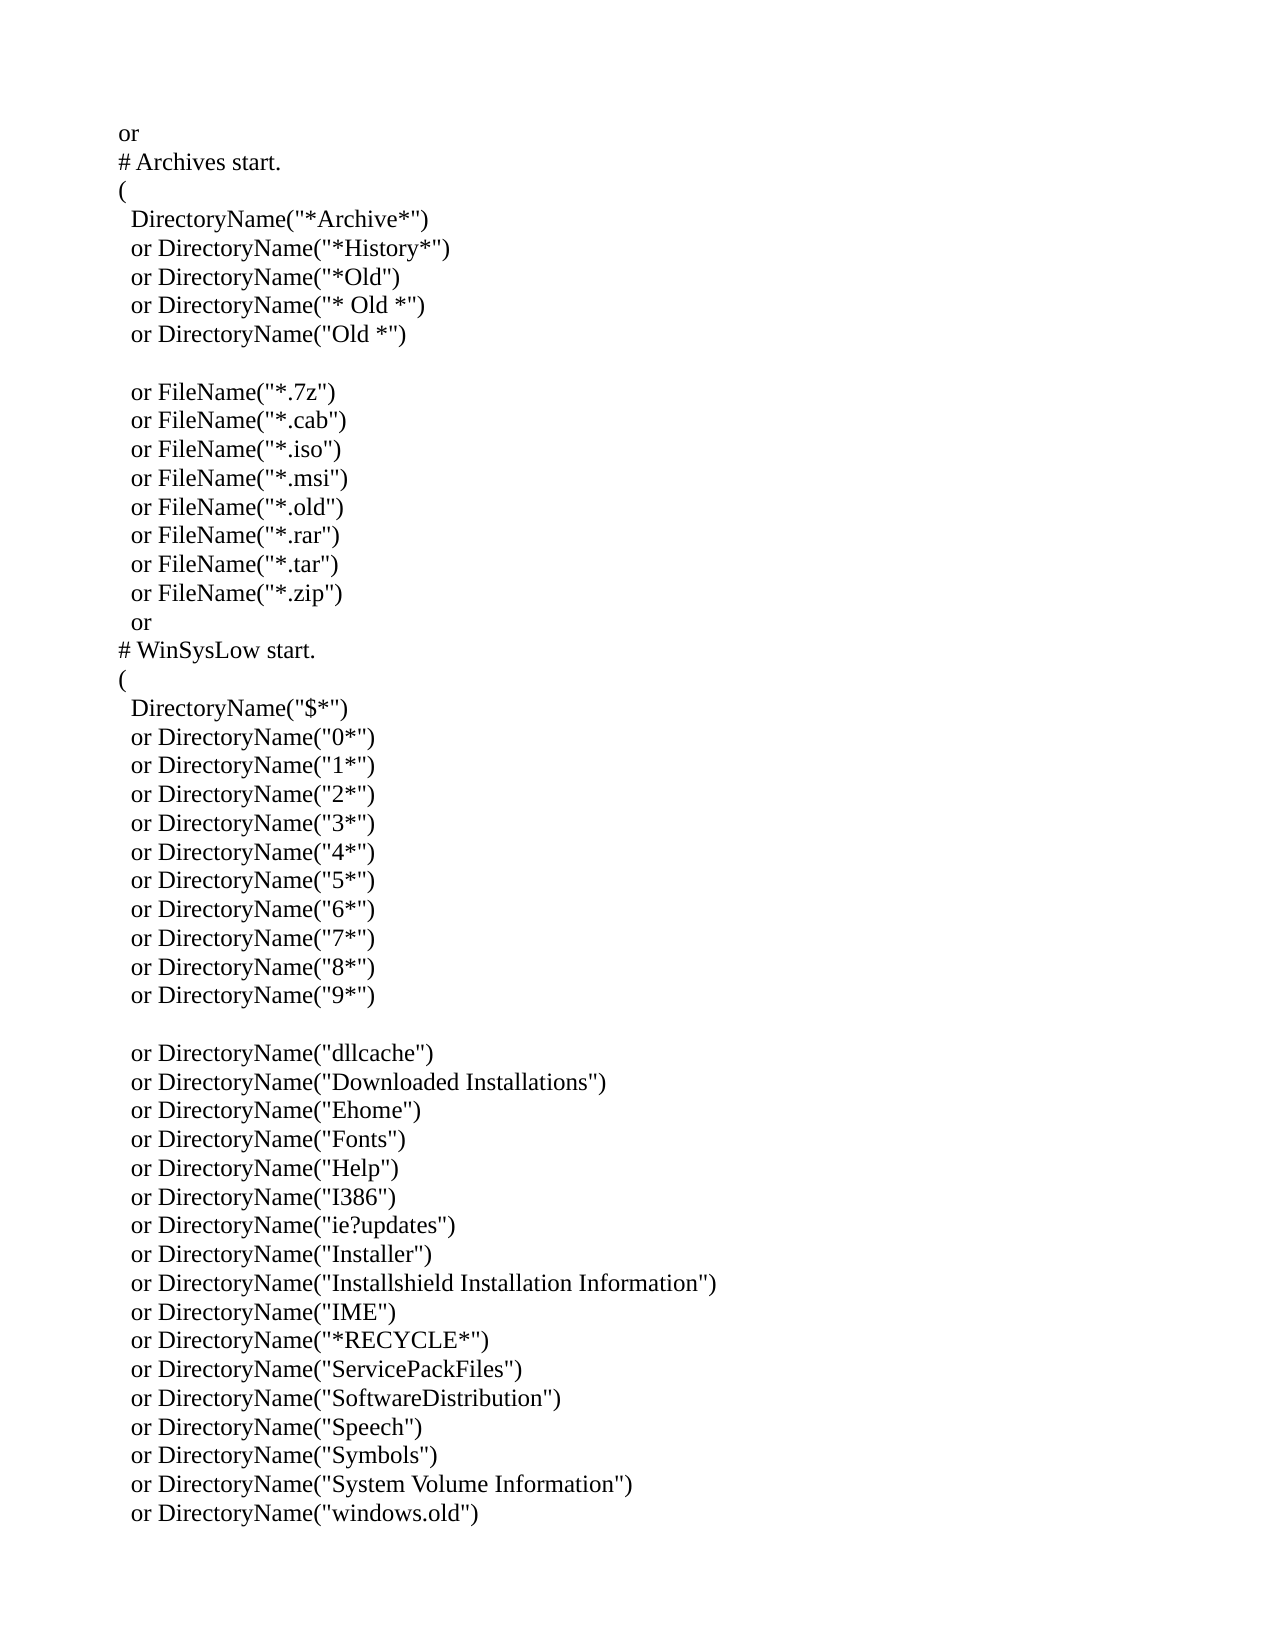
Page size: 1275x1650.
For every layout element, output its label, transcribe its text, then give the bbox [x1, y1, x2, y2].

text # Archives start. [118, 147, 1157, 176]
text or DirectoryName("Symbols") [118, 1441, 1157, 1469]
text or DirectoryName("0*") [118, 722, 1157, 751]
text or DirectoryName("*RECYCLE*") [118, 1326, 1157, 1354]
text or FileName("*.old") [118, 492, 1157, 521]
text or FileName("*.cab") [118, 406, 1157, 434]
text or DirectoryName("Installshield Installation Information") [118, 1268, 1157, 1297]
text or DirectoryName("Speech") [118, 1412, 1157, 1441]
text or DirectoryName("I386") [118, 1182, 1157, 1211]
text or DirectoryName("3*") [118, 808, 1157, 837]
text or FileName("*.tar") [118, 549, 1157, 578]
text or FileName("*.iso") [118, 434, 1157, 463]
text or DirectoryName("* Old *") [118, 291, 1157, 319]
text or DirectoryName("7*") [118, 923, 1157, 952]
text or DirectoryName("9*") [118, 981, 1157, 1009]
text or FileName("*.rar") [118, 521, 1157, 549]
text DirectoryName("$*") [118, 693, 1157, 722]
text DirectoryName("*Archive*") [118, 204, 1157, 233]
text or DirectoryName("System Volume Information") [118, 1469, 1157, 1498]
text or DirectoryName("ie?updates") [118, 1211, 1157, 1239]
text or DirectoryName("dllcache") [118, 1038, 1157, 1067]
text or DirectoryName("Downloaded Installations") [118, 1067, 1157, 1096]
text or FileName("*.zip") [118, 578, 1157, 607]
text or FileName("*.7z") [118, 377, 1157, 406]
text or DirectoryName("*Old") [118, 262, 1157, 291]
text or [118, 607, 1157, 636]
text ( [118, 664, 1157, 693]
text or DirectoryName("5*") [118, 866, 1157, 894]
text or [118, 118, 1157, 147]
text or DirectoryName("4*") [118, 837, 1157, 866]
text or DirectoryName("IME") [118, 1297, 1157, 1326]
text or DirectoryName("8*") [118, 952, 1157, 981]
text # WinSysLow start. [118, 636, 1157, 664]
text or DirectoryName("6*") [118, 894, 1157, 923]
text or DirectoryName("Installer") [118, 1239, 1157, 1268]
text ( [118, 176, 1157, 204]
text or DirectoryName("Fonts") [118, 1124, 1157, 1153]
text or DirectoryName("Ehome") [118, 1096, 1157, 1124]
text or DirectoryName("*History*") [118, 233, 1157, 262]
text or DirectoryName("1*") [118, 751, 1157, 779]
text or DirectoryName("Help") [118, 1153, 1157, 1182]
text or DirectoryName("SoftwareDistribution") [118, 1383, 1157, 1412]
text or DirectoryName("2*") [118, 779, 1157, 808]
text or FileName("*.msi") [118, 463, 1157, 492]
text or DirectoryName("ServicePackFiles") [118, 1354, 1157, 1383]
text or DirectoryName("windows.old") [118, 1498, 1157, 1527]
text or DirectoryName("Old *") [118, 319, 1157, 348]
